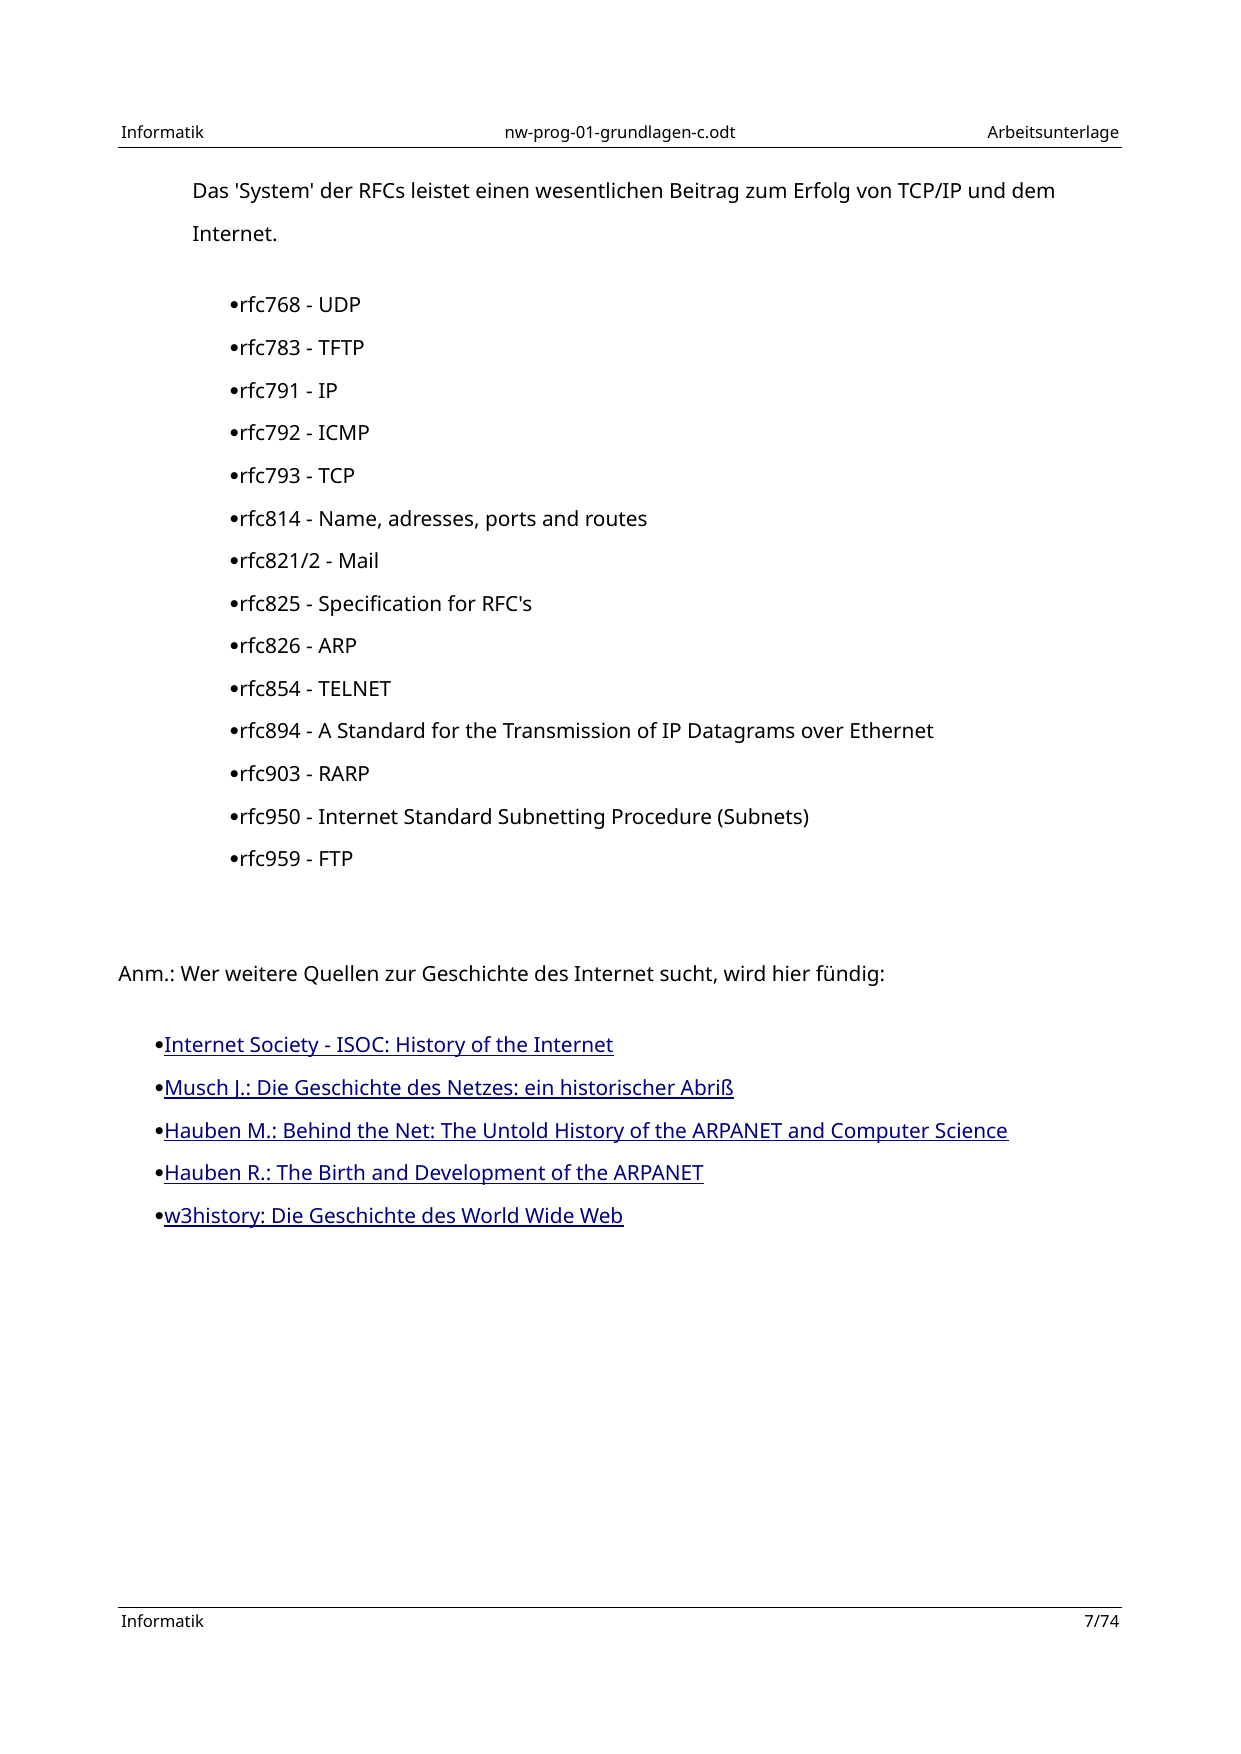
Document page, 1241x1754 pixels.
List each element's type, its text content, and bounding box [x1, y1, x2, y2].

list rfc950 - Internet Standard Subnetting Procedure (Subnets) [231, 802, 1122, 830]
list Musch J.: Die Geschichte des Netzes: ein historischer Abriß [156, 1073, 1122, 1102]
list Internet Society - ISOC: History of the Internet [156, 1031, 1122, 1059]
list rfc894 - A Standard for the Transmission of IP Datagrams over Ethernet [231, 717, 1122, 745]
list rfc792 - ICMP [231, 418, 1122, 447]
text Anm.: Wer weitere Quellen zur Geschichte des Internet sucht, wird hier fündig: [118, 959, 1122, 987]
list rfc903 - RARP [231, 759, 1122, 788]
list rfc959 - FTP [231, 844, 1122, 873]
list rfc826 - ARP [231, 631, 1122, 660]
list Hauben M.: Behind the Net: The Untold History of the ARPANET and Computer Science [156, 1116, 1122, 1144]
list rfc791 - IP [231, 376, 1122, 404]
list rfc814 - Name, adresses, ports and routes [231, 504, 1122, 532]
text Das 'System' der RFCs leistet einen wesentlichen Beitrag zum Erfolg von TCP/IP und dem Internet. [192, 176, 1122, 247]
list rfc854 - TELNET [231, 674, 1122, 702]
list Hauben R.: The Birth and Development of the ARPANET [156, 1158, 1122, 1187]
list rfc793 - TCP [231, 461, 1122, 489]
list rfc821/2 - Mail [231, 546, 1122, 575]
list rfc768 - UDP [231, 291, 1122, 319]
list rfc825 - Specification for RFC's [231, 589, 1122, 617]
list rfc783 - TFTP [231, 333, 1122, 362]
list w3history: Die Geschichte des World Wide Web [156, 1201, 1122, 1229]
